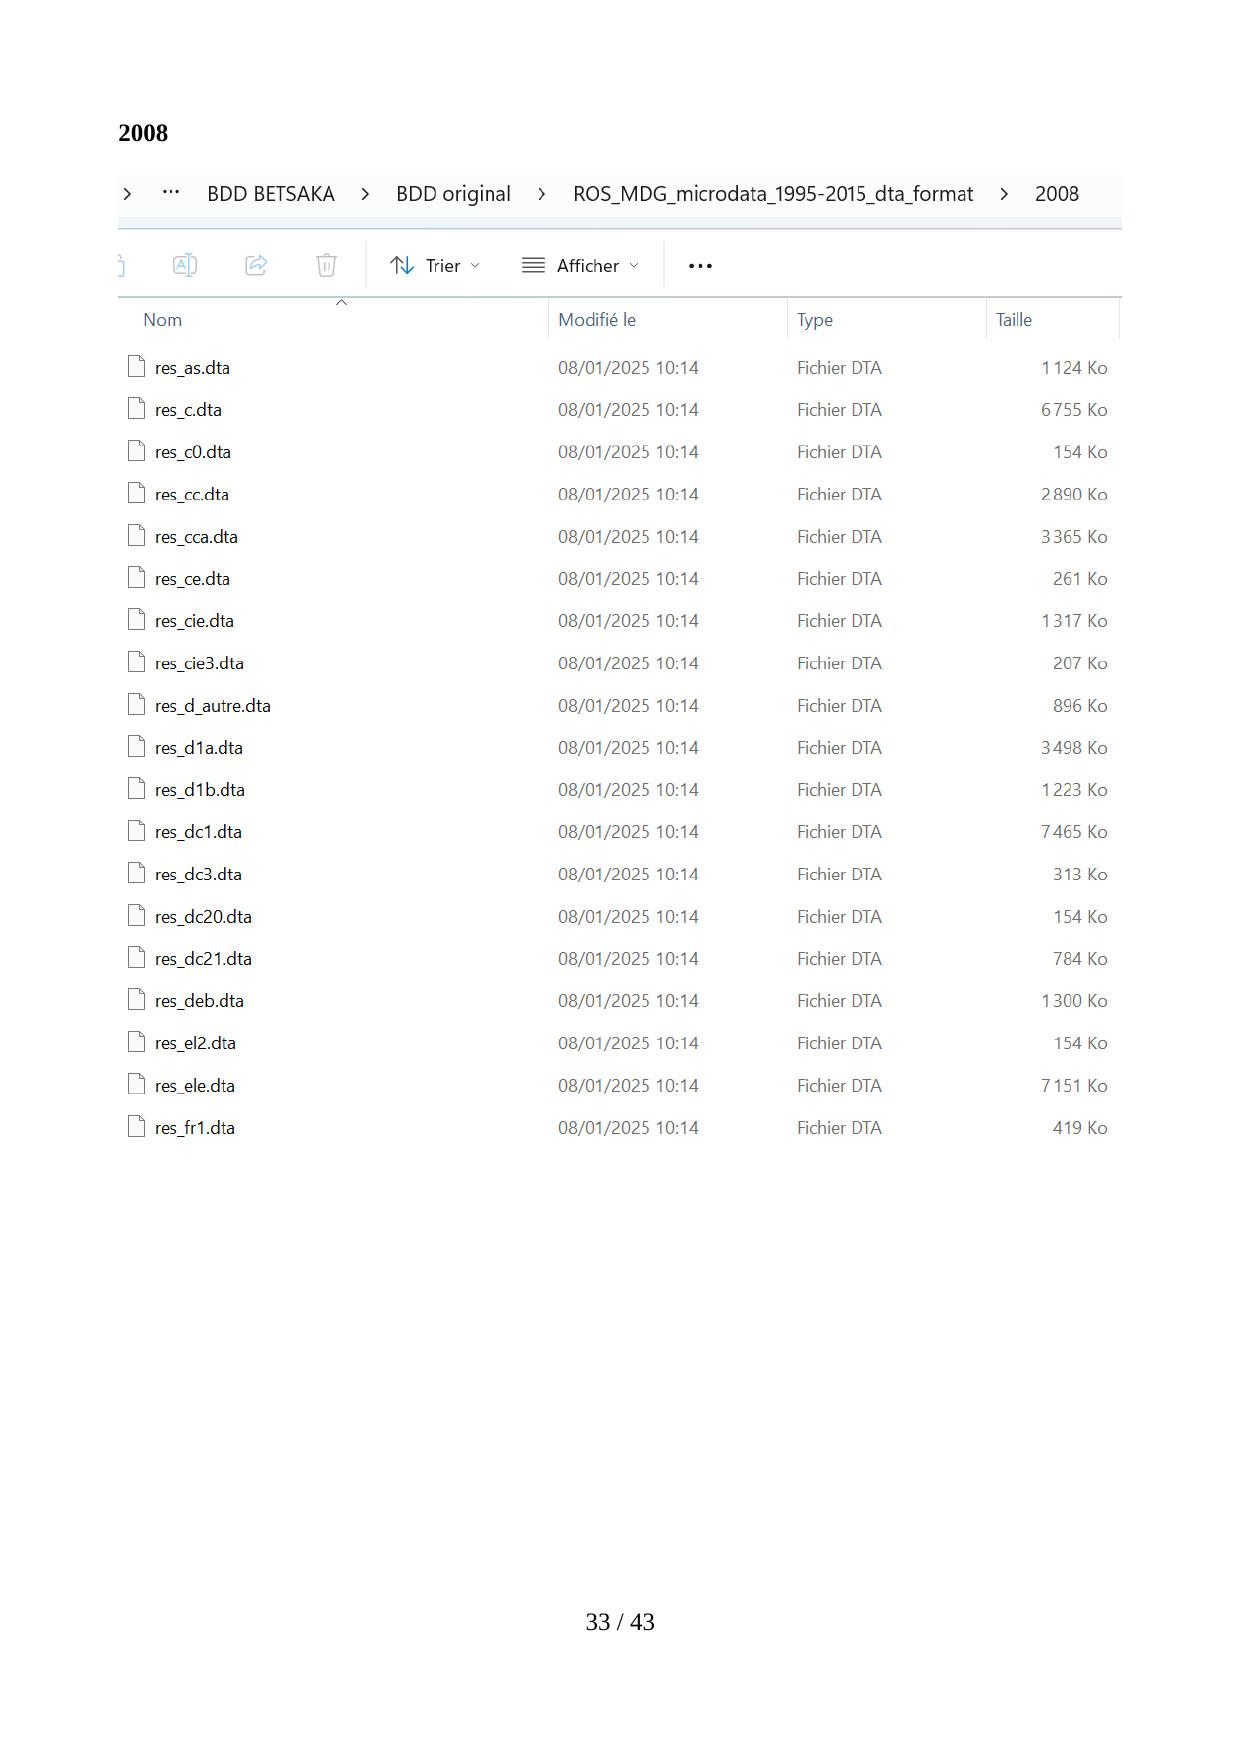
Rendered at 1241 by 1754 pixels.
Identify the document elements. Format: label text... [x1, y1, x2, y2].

picture [118, 175, 1123, 1148]
text 2008 [118, 118, 1122, 147]
